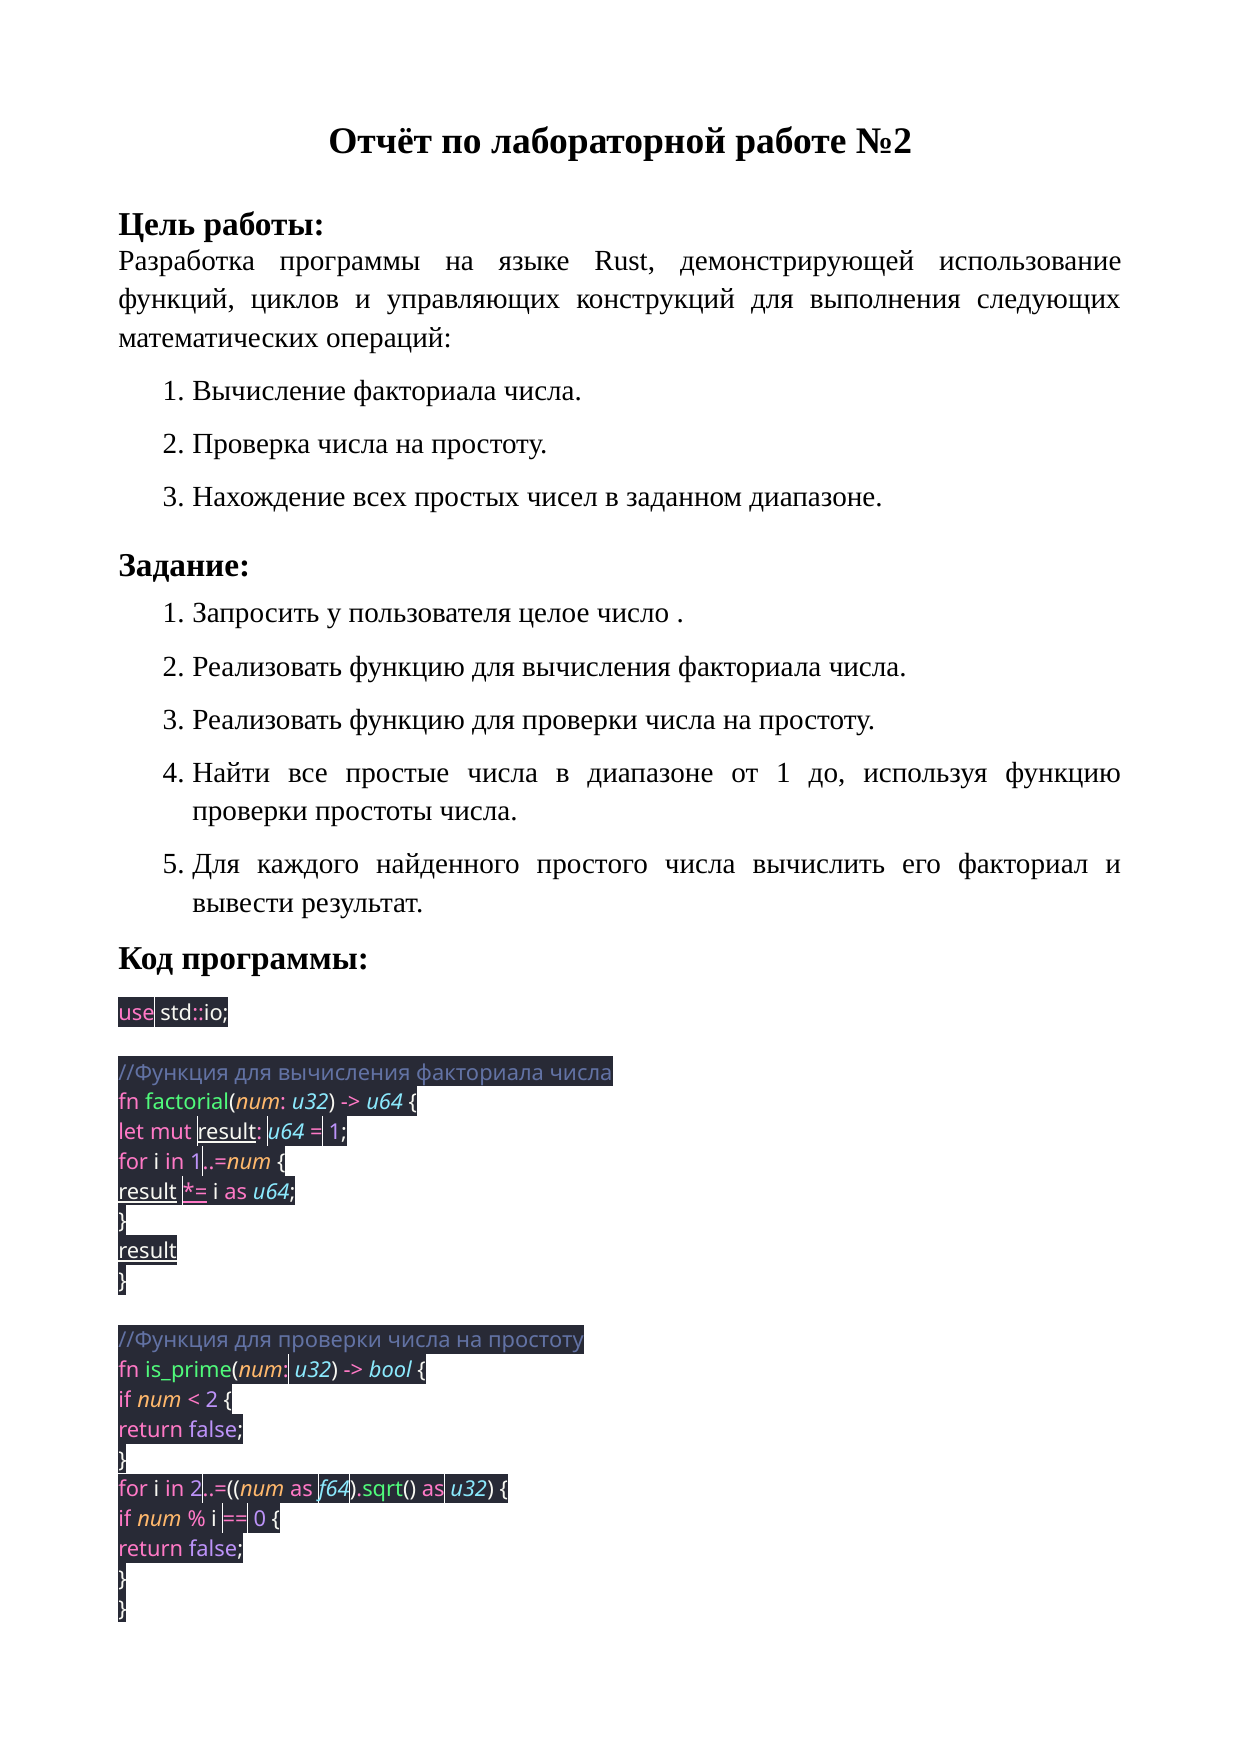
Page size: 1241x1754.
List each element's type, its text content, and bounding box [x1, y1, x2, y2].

list Для каждого найденного простого числа вычислить его факториал и вывести результат. [162, 847, 1122, 919]
text result [118, 1235, 1122, 1265]
text } [118, 1444, 1122, 1473]
text return false; [118, 1414, 1122, 1444]
text Цель работы: [118, 204, 1122, 243]
text } [118, 1563, 1122, 1593]
text Отчёт по лабораторной работе №2 [118, 118, 1122, 161]
text result *= i as u64; [118, 1176, 1122, 1205]
text } [118, 1265, 1122, 1295]
list Найти все простые числа в диапазоне от 1 до, используя функцию проверки простоты числа. [162, 755, 1122, 827]
list Реализовать функцию для вычисления факториала числа. [162, 649, 1122, 682]
text use std::io; [118, 997, 1122, 1027]
text Разработка программы на языке Rust, демонстрирующей использование функций, циклов и управляющих конструкций для выполнения следующих математических операций: [118, 243, 1122, 353]
text fn is_prime(num: u32) -> bool { [118, 1354, 1122, 1384]
list Реализовать функцию для проверки числа на простоту. [162, 702, 1122, 735]
text let mut result: u64 = 1; [118, 1116, 1122, 1146]
subtitle Задание: [118, 545, 1122, 583]
text } [118, 1593, 1122, 1622]
text for i in 1..=num { [118, 1146, 1122, 1176]
list Нахождение всех простых чисел в заданном диапазоне. [162, 479, 1122, 513]
text Код программы: [118, 938, 1122, 977]
text fn factorial(num: u32) -> u64 { [118, 1086, 1122, 1116]
text //Функция для вычисления факториала числа [118, 1056, 1122, 1086]
text if num % i == 0 { [118, 1503, 1122, 1533]
text } [118, 1205, 1122, 1235]
list Вычисление факториала числа. [162, 373, 1122, 406]
text //Функция для проверки числа на простоту [118, 1324, 1122, 1354]
list Запросить у пользователя целое число . [162, 596, 1122, 629]
text return false; [118, 1533, 1122, 1563]
text for i in 2..=((num as f64).sqrt() as u32) { [118, 1473, 1122, 1503]
text if num < 2 { [118, 1384, 1122, 1414]
list Проверка числа на простоту. [162, 426, 1122, 459]
